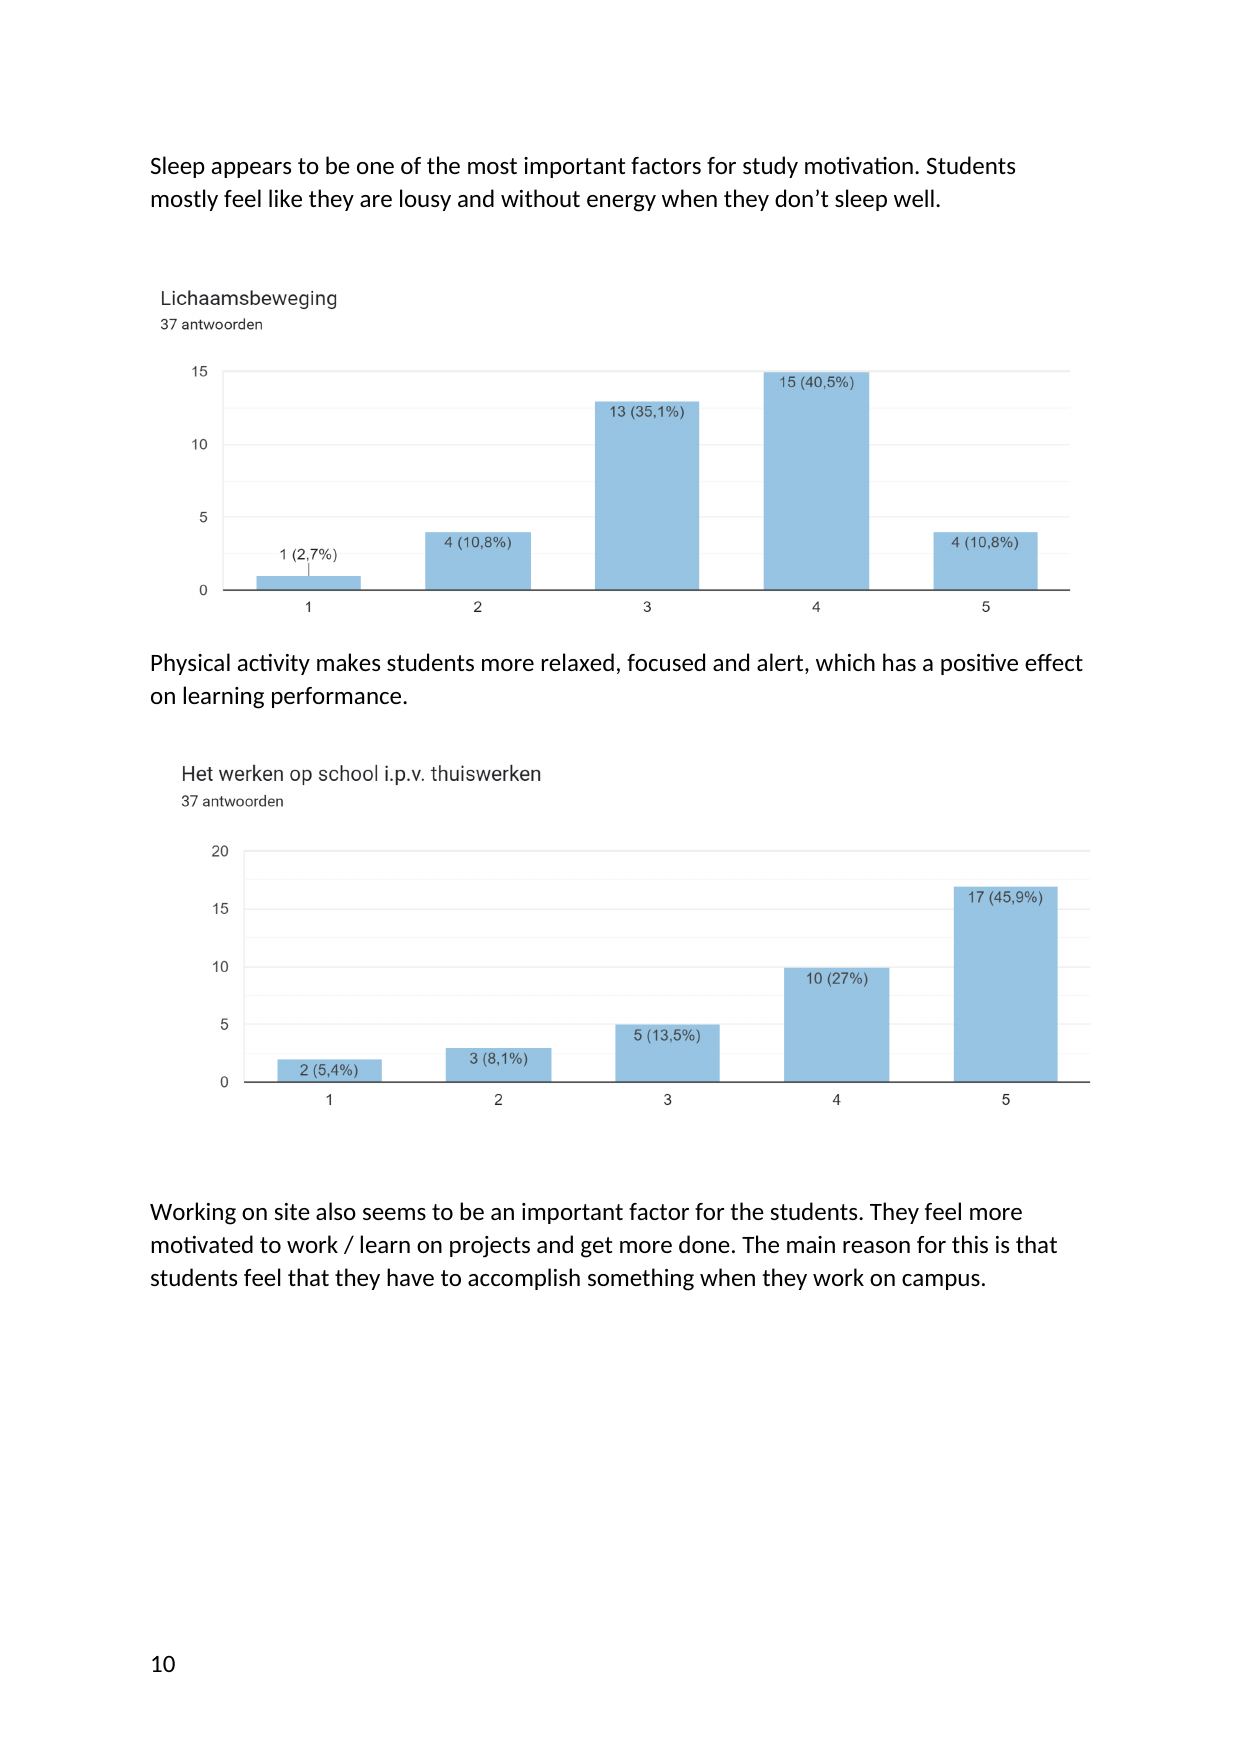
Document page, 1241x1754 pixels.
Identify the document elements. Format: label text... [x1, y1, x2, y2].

picture [150, 281, 1071, 628]
picture [150, 729, 1091, 1178]
text Sleep appears to be one of the most important factors for study motivation. Students mostly feel like they are lousy and without energy when they don’t sleep well. [150, 150, 1090, 213]
text Physical activity makes students more relaxed, focused and alert, which has a positive effect on learning performance. [150, 647, 1090, 710]
text Working on site also seems to be an important factor for the students. They feel more motivated to work / learn on projects and get more done. The main reason for this is that students feel that they have to accomplish something when they work on campus. [150, 1196, 1090, 1293]
